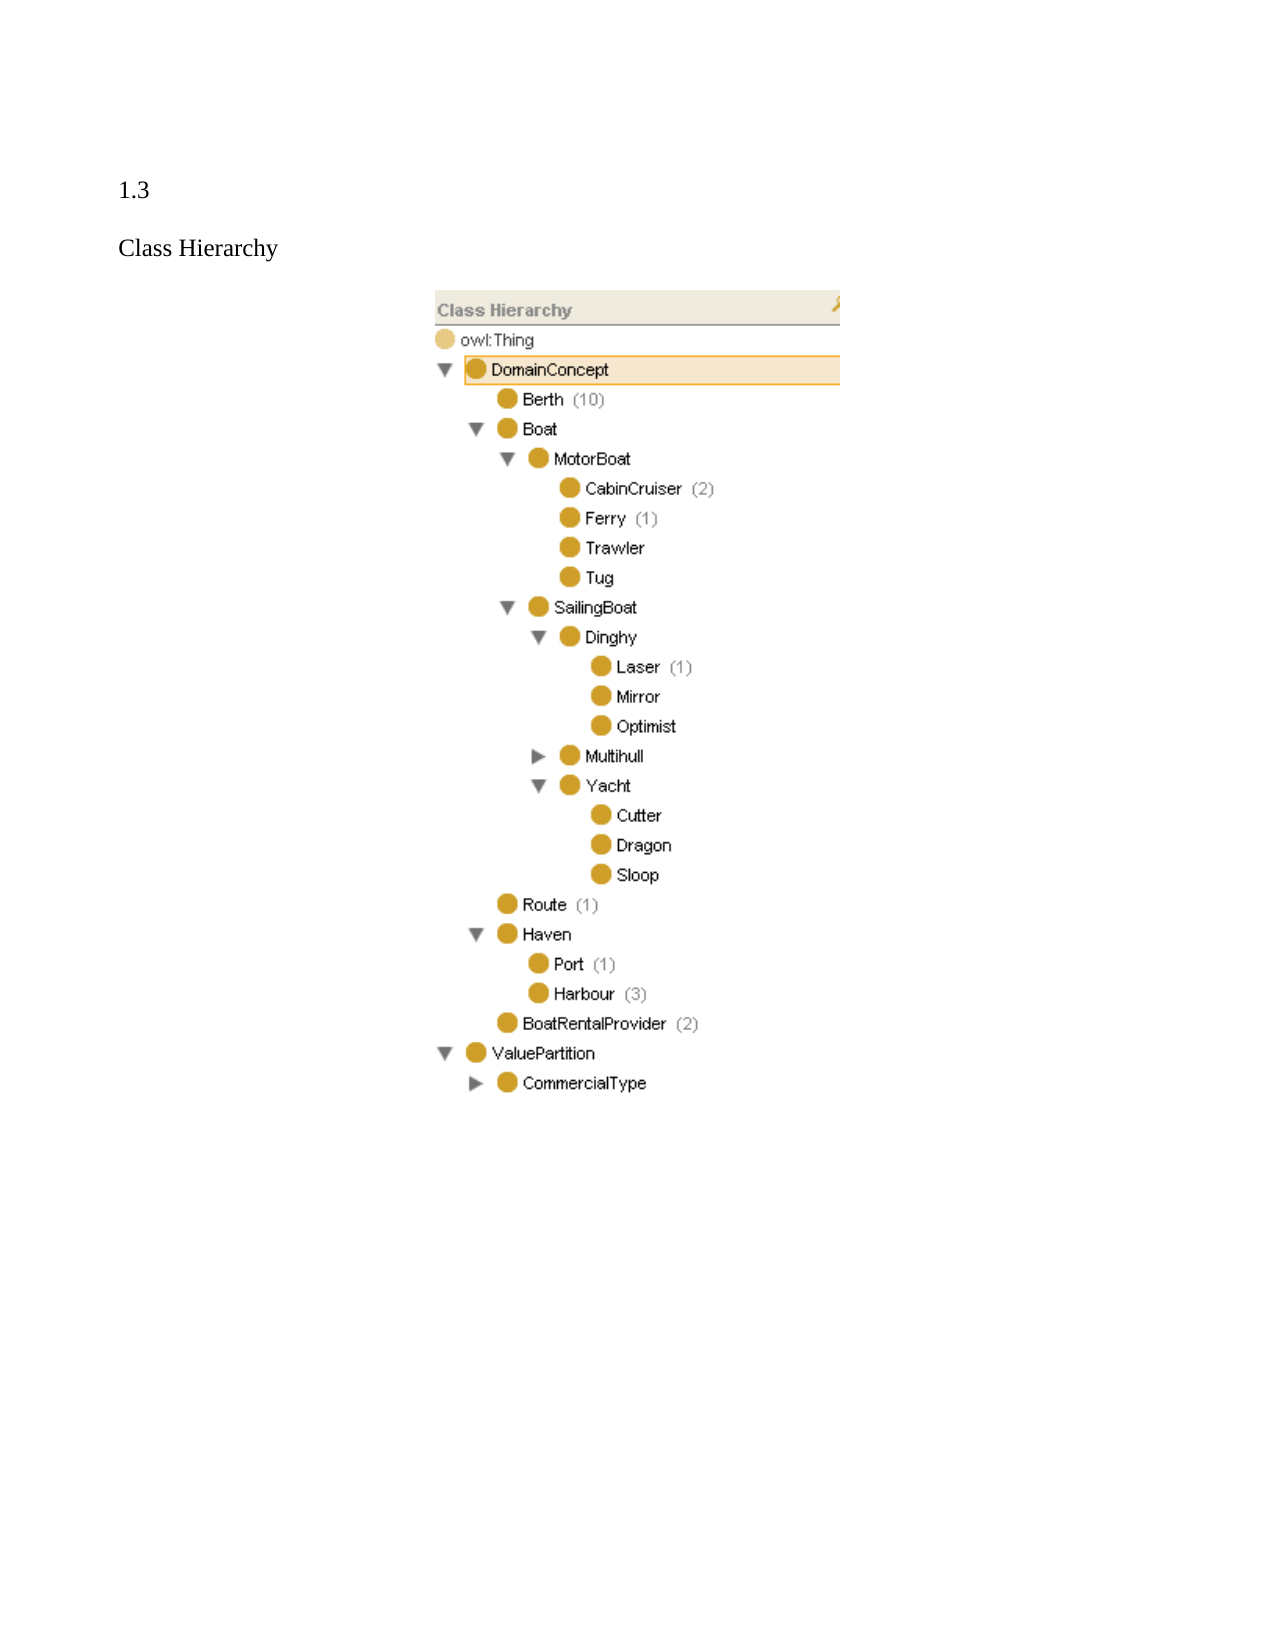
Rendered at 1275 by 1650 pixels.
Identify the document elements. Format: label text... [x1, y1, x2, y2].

picture [435, 290, 840, 1152]
text Class Hierarchy [118, 233, 1157, 262]
text 1.3 [118, 176, 1157, 204]
